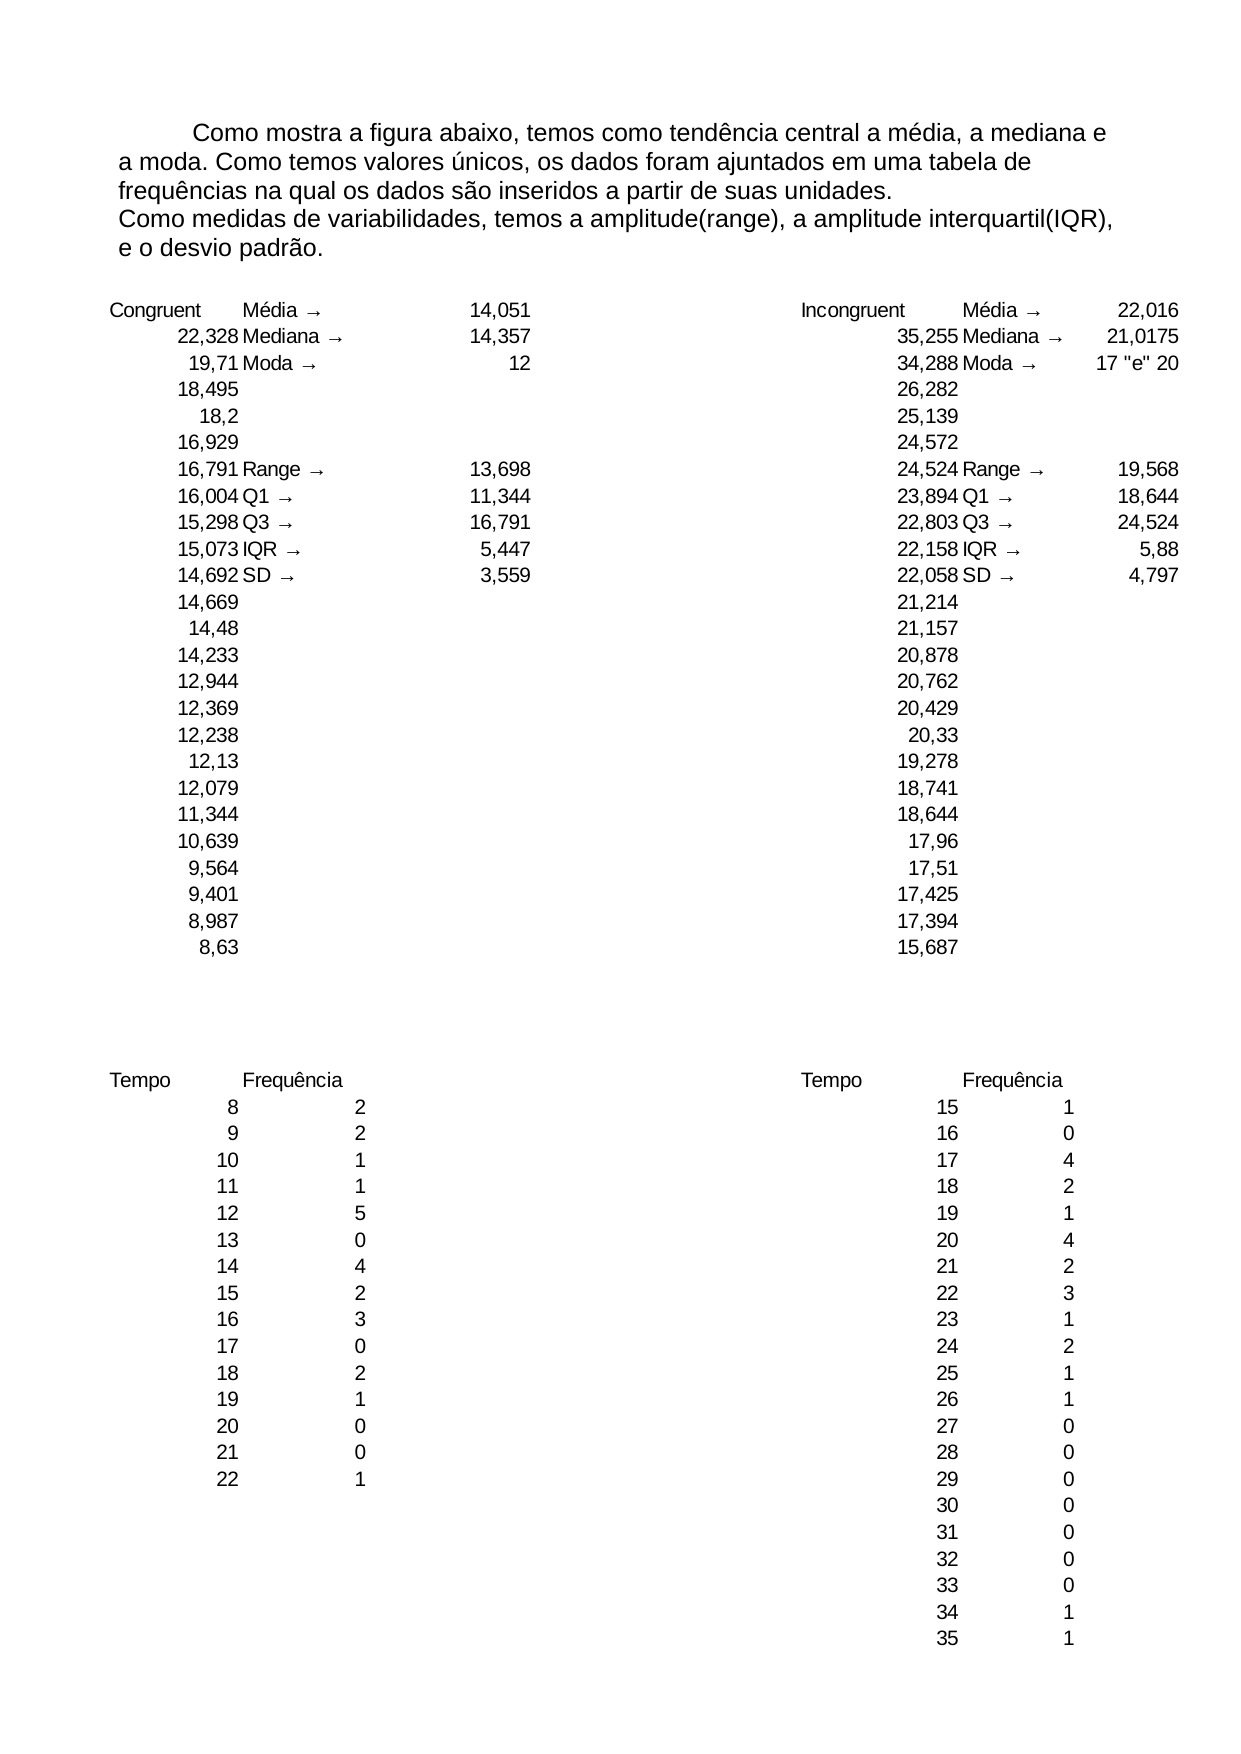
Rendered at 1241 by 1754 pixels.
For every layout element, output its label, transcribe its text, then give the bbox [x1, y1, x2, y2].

text Como medidas de variabilidades, temos a amplitude(range), a amplitude interquartil(IQR), e o desvio padrão. [118, 204, 1122, 262]
text Como mostra a figura abaixo, temos como tendência central a média, a mediana e a moda. Como temos valores únicos, os dados foram ajuntados em uma tabela de frequências na qual os dados são inseridos a partir de suas unidades. [118, 118, 1122, 204]
